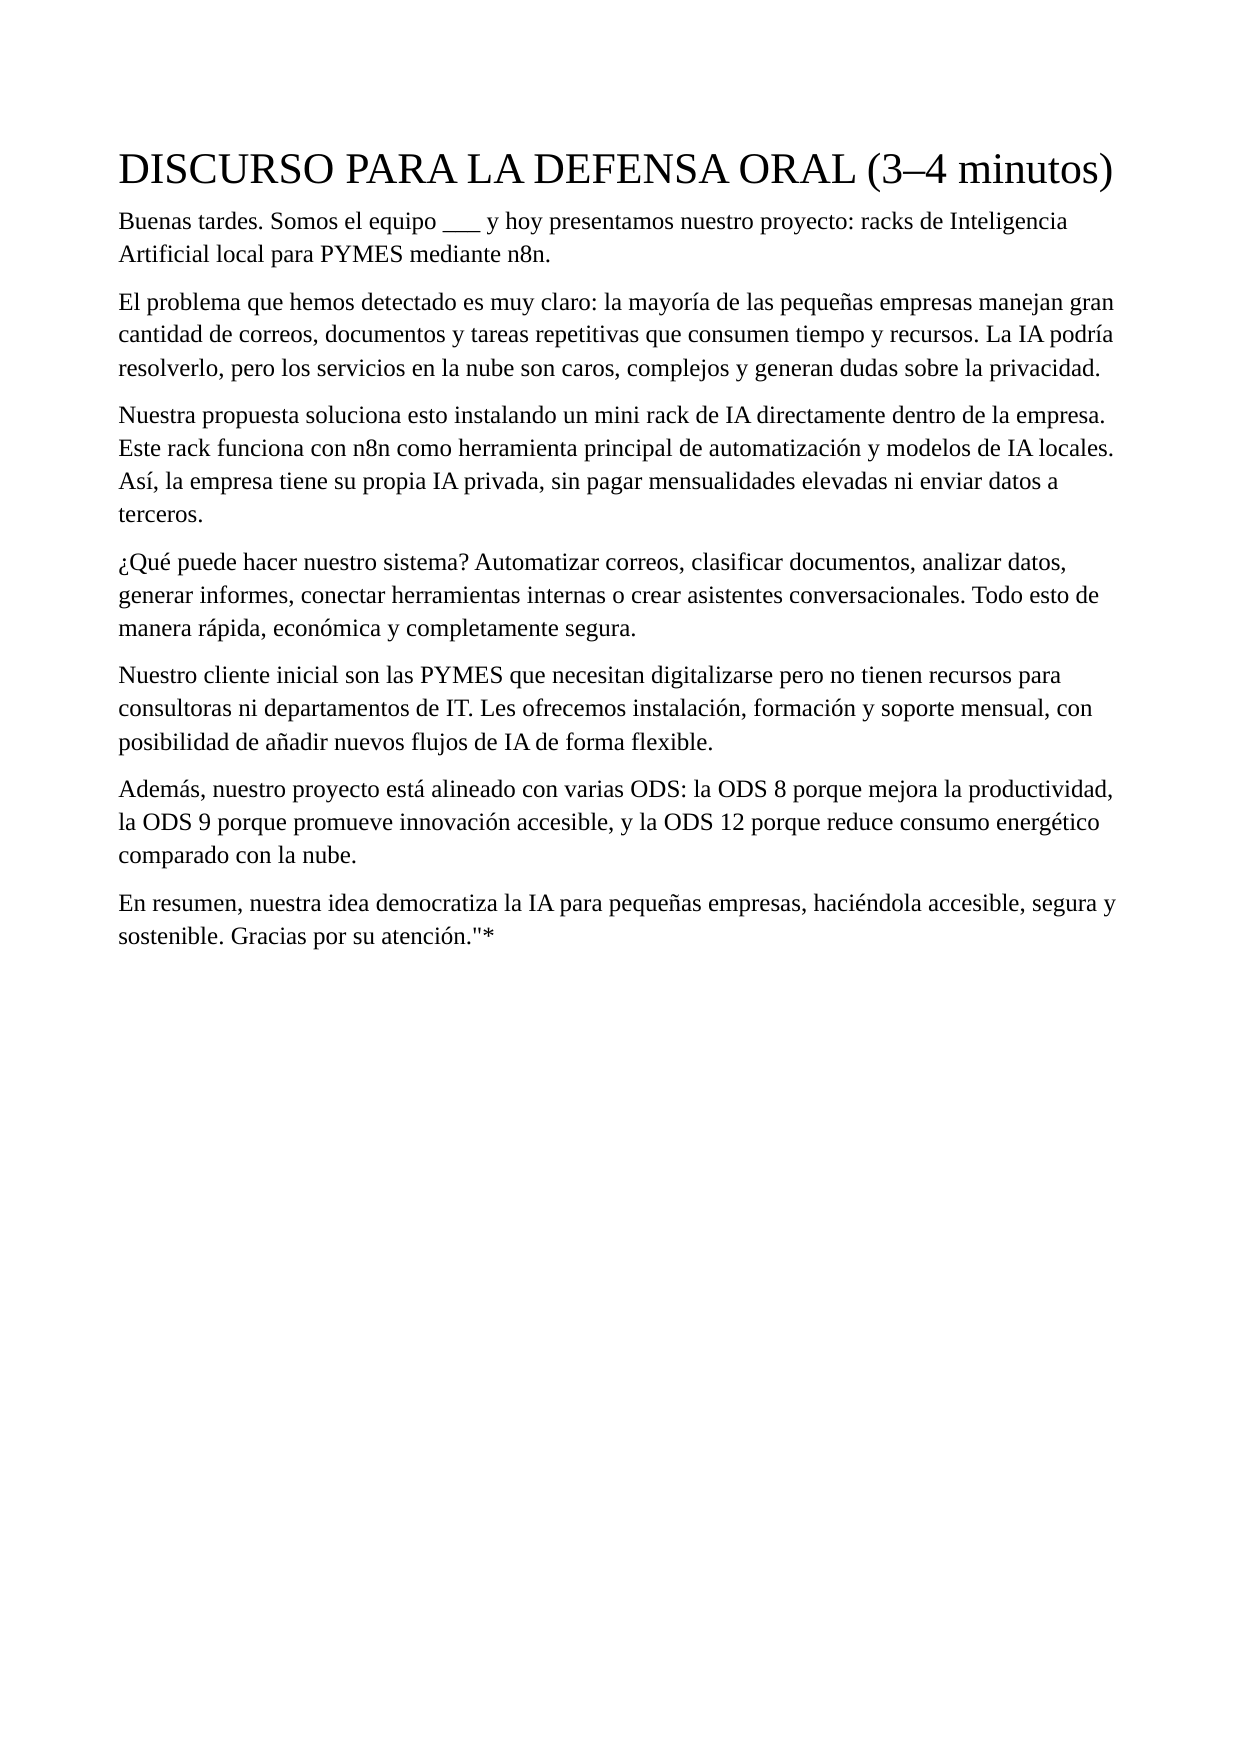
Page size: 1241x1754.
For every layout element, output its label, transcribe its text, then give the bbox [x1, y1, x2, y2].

text Nuestro cliente inicial son las PYMES que necesitan digitalizarse pero no tienen recursos para consultoras ni departamentos de IT. Les ofrecemos instalación, formación y soporte mensual, con posibilidad de añadir nuevos flujos de IA de forma flexible. [118, 661, 1122, 755]
text El problema que hemos detectado es muy claro: la mayoría de las pequeñas empresas manejan gran cantidad de correos, documentos y tareas repetitivas que consumen tiempo y recursos. La IA podría resolverlo, pero los servicios en la nube son caros, complejos y generan dudas sobre la privacidad. [118, 287, 1122, 381]
text Buenas tardes. Somos el equipo ___ y hoy presentamos nuestro proyecto: racks de Inteligencia Artificial local para PYMES mediante n8n. [118, 206, 1122, 268]
text ¿Qué puede hacer nuestro sistema? Automatizar correos, clasificar documentos, analizar datos, generar informes, conectar herramientas internas o crear asistentes conversacionales. Todo esto de manera rápida, económica y completamente segura. [118, 547, 1122, 642]
text Además, nuestro proyecto está alineado con varias ODS: la ODS 8 porque mejora la productividad, la ODS 9 porque promueve innovación accesible, y la ODS 12 porque reduce consumo energético comparado con la nube. [118, 774, 1122, 869]
subtitle DISCURSO PARA LA DEFENSA ORAL (3–4 minutos) [118, 143, 1122, 193]
text Nuestra propuesta soluciona esto instalando un mini rack de IA directamente dentro de la empresa. Este rack funciona con n8n como herramienta principal de automatización y modelos de IA locales. Así, la empresa tiene su propia IA privada, sin pagar mensualidades elevadas ni enviar datos a terceros. [118, 400, 1122, 528]
text En resumen, nuestra idea democratiza la IA para pequeñas empresas, haciéndola accesible, segura y sostenible. Gracias por su atención."* [118, 888, 1122, 949]
